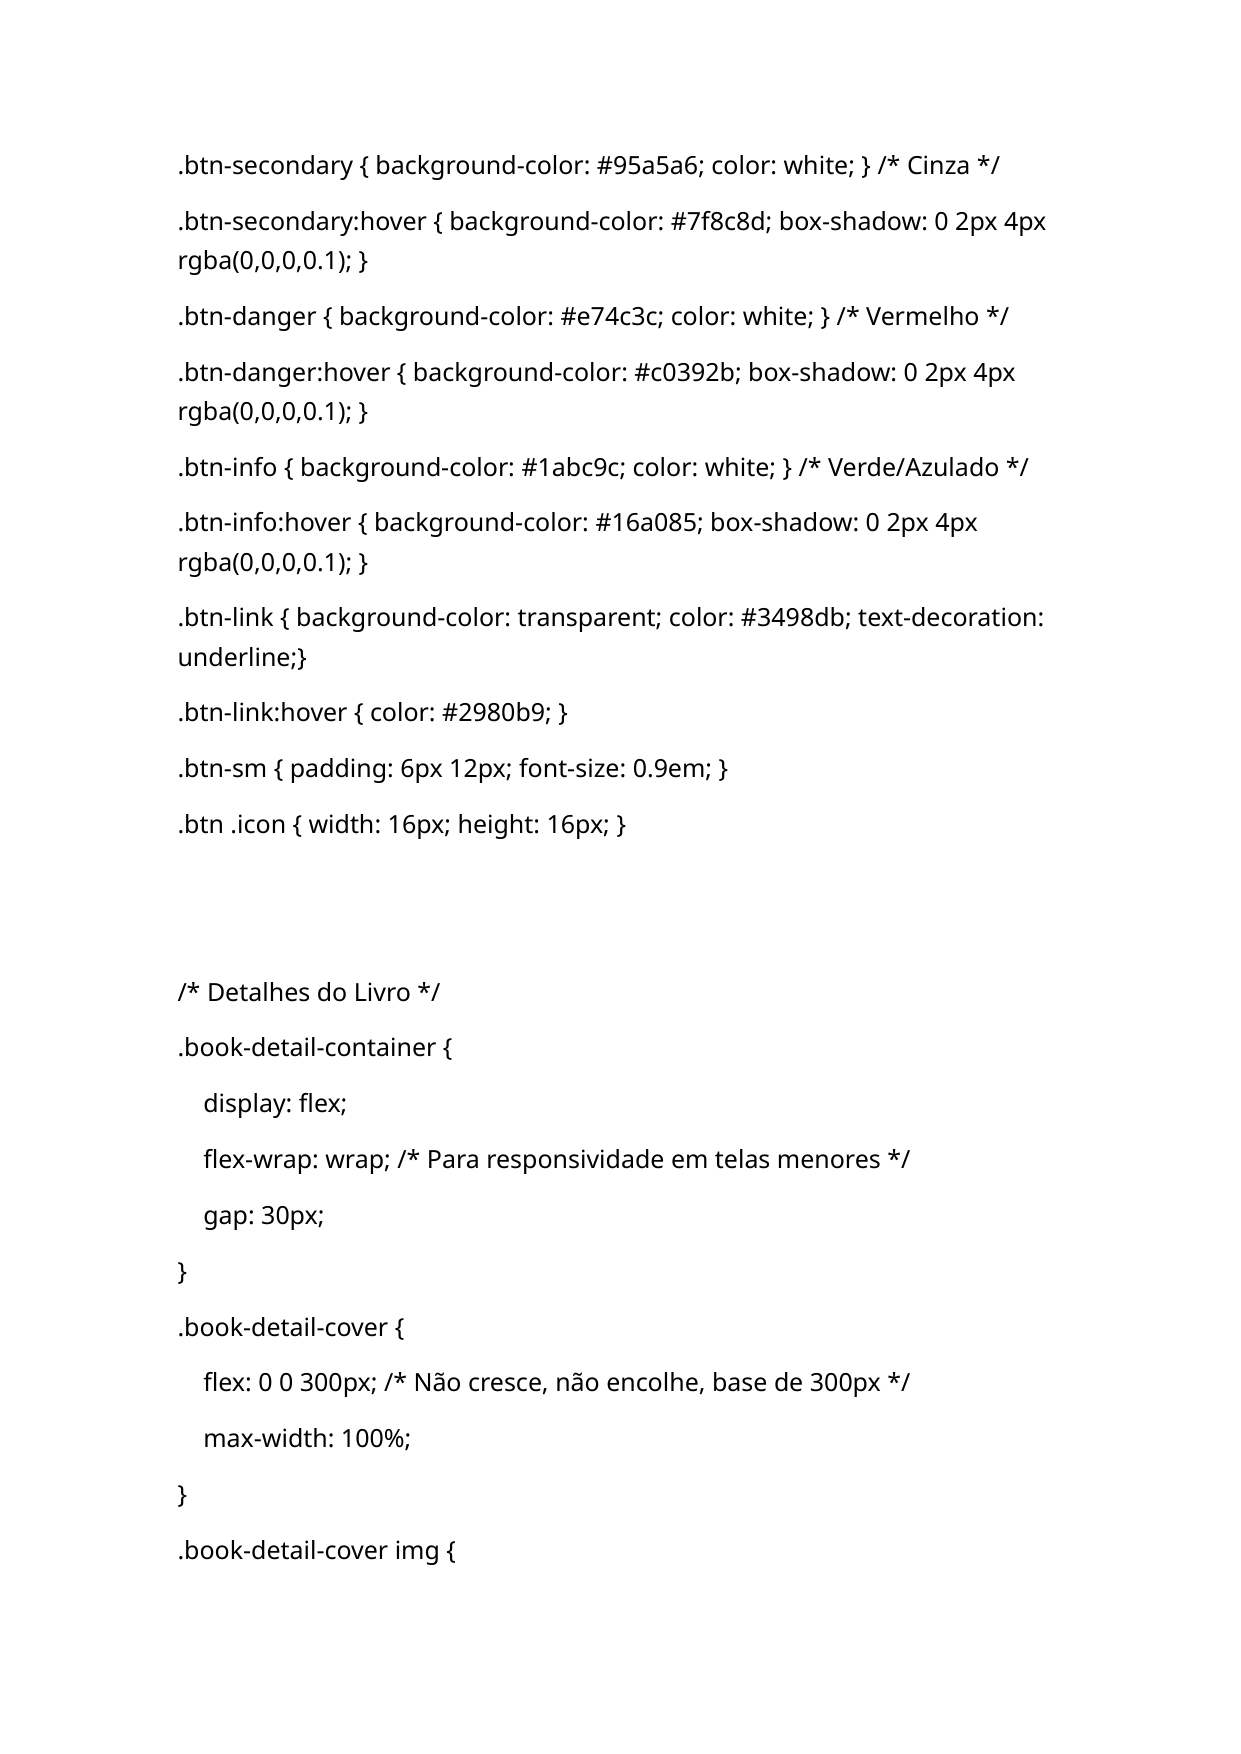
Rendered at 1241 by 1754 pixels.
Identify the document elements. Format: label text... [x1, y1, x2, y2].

text .book-detail-cover img { [177, 1533, 1063, 1567]
text .btn-danger { background-color: #e74c3c; color: white; } /* Vermelho */ [177, 298, 1063, 332]
text .btn-sm { padding: 6px 12px; font-size: 0.9em; } [177, 751, 1063, 785]
text .btn .icon { width: 16px; height: 16px; } [177, 807, 1063, 841]
text flex: 0 0 300px; /* Não cresce, não encolhe, base de 300px */ [177, 1365, 1063, 1399]
text /* Detalhes do Livro */ [177, 974, 1063, 1008]
text .btn-danger:hover { background-color: #c0392b; box-shadow: 0 2px 4px rgba(0,0,0,0.1); } [177, 354, 1063, 427]
text } [177, 1253, 1063, 1287]
text .btn-link { background-color: transparent; color: #3498db; text-decoration: underline;} [177, 600, 1063, 673]
text .btn-link:hover { color: #2980b9; } [177, 695, 1063, 729]
text max-width: 100%; [177, 1421, 1063, 1455]
text .book-detail-container { [177, 1030, 1063, 1064]
text .btn-info:hover { background-color: #16a085; box-shadow: 0 2px 4px rgba(0,0,0,0.1); } [177, 505, 1063, 578]
text } [177, 1477, 1063, 1511]
text .btn-secondary:hover { background-color: #7f8c8d; box-shadow: 0 2px 4px rgba(0,0,0,0.1); } [177, 203, 1063, 277]
text display: flex; [177, 1086, 1063, 1120]
text .btn-secondary { background-color: #95a5a6; color: white; } /* Cinza */ [177, 148, 1063, 182]
text gap: 30px; [177, 1198, 1063, 1232]
text .book-detail-cover { [177, 1309, 1063, 1343]
text .btn-info { background-color: #1abc9c; color: white; } /* Verde/Azulado */ [177, 449, 1063, 483]
text flex-wrap: wrap; /* Para responsividade em telas menores */ [177, 1142, 1063, 1176]
